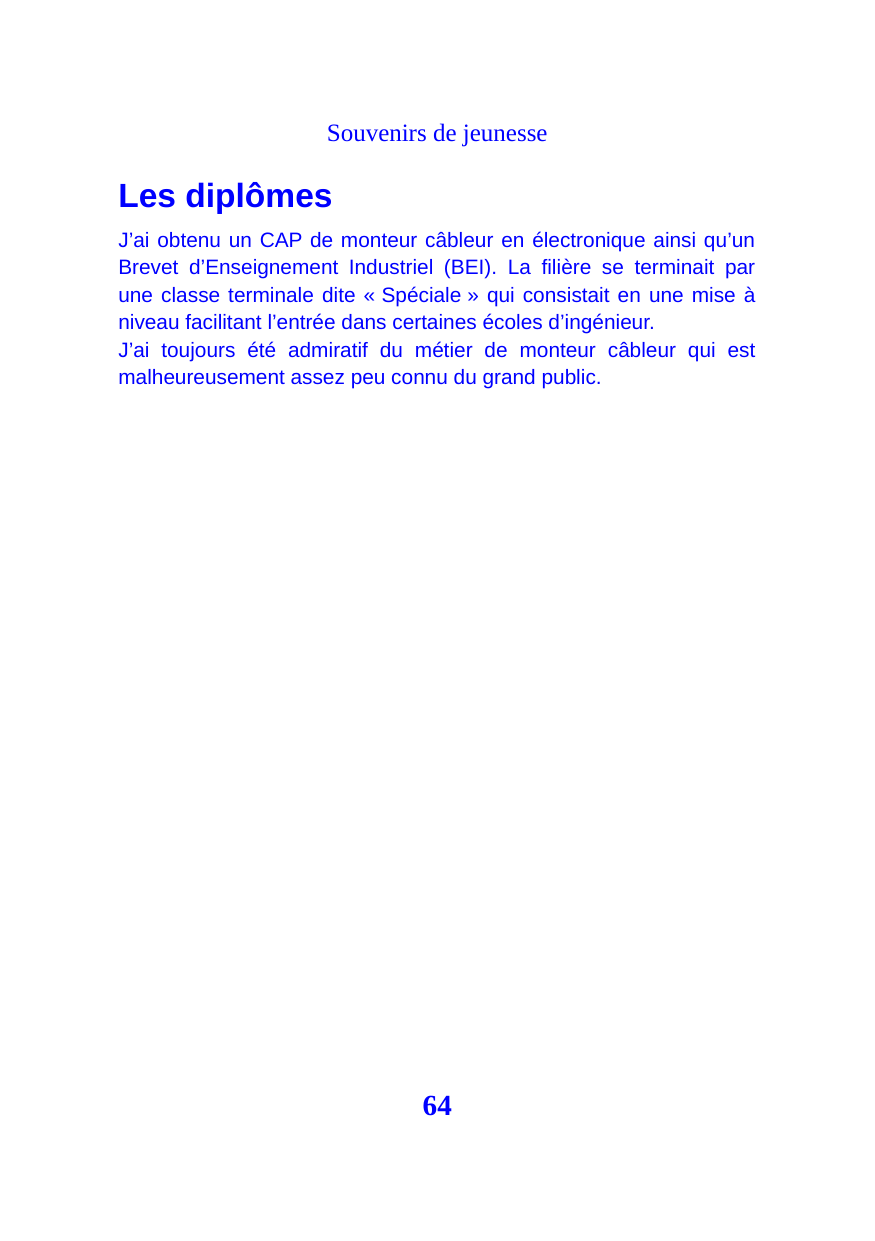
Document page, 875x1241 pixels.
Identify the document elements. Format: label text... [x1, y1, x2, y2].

text J’ai toujours été admiratif du métier de monteur câbleur qui est malheureusement assez peu connu du grand public. [118, 337, 756, 389]
text J’ai obtenu un CAP de monteur câbleur en électronique ainsi qu’un Brevet d’Enseignement Industriel (BEI). La filière se terminait par une classe terminale dite « Spéciale » qui consistait en une mise à niveau facilitant l’entrée dans certaines écoles d’ingénieur. [118, 227, 756, 334]
subtitle Les diplômes [118, 176, 756, 215]
